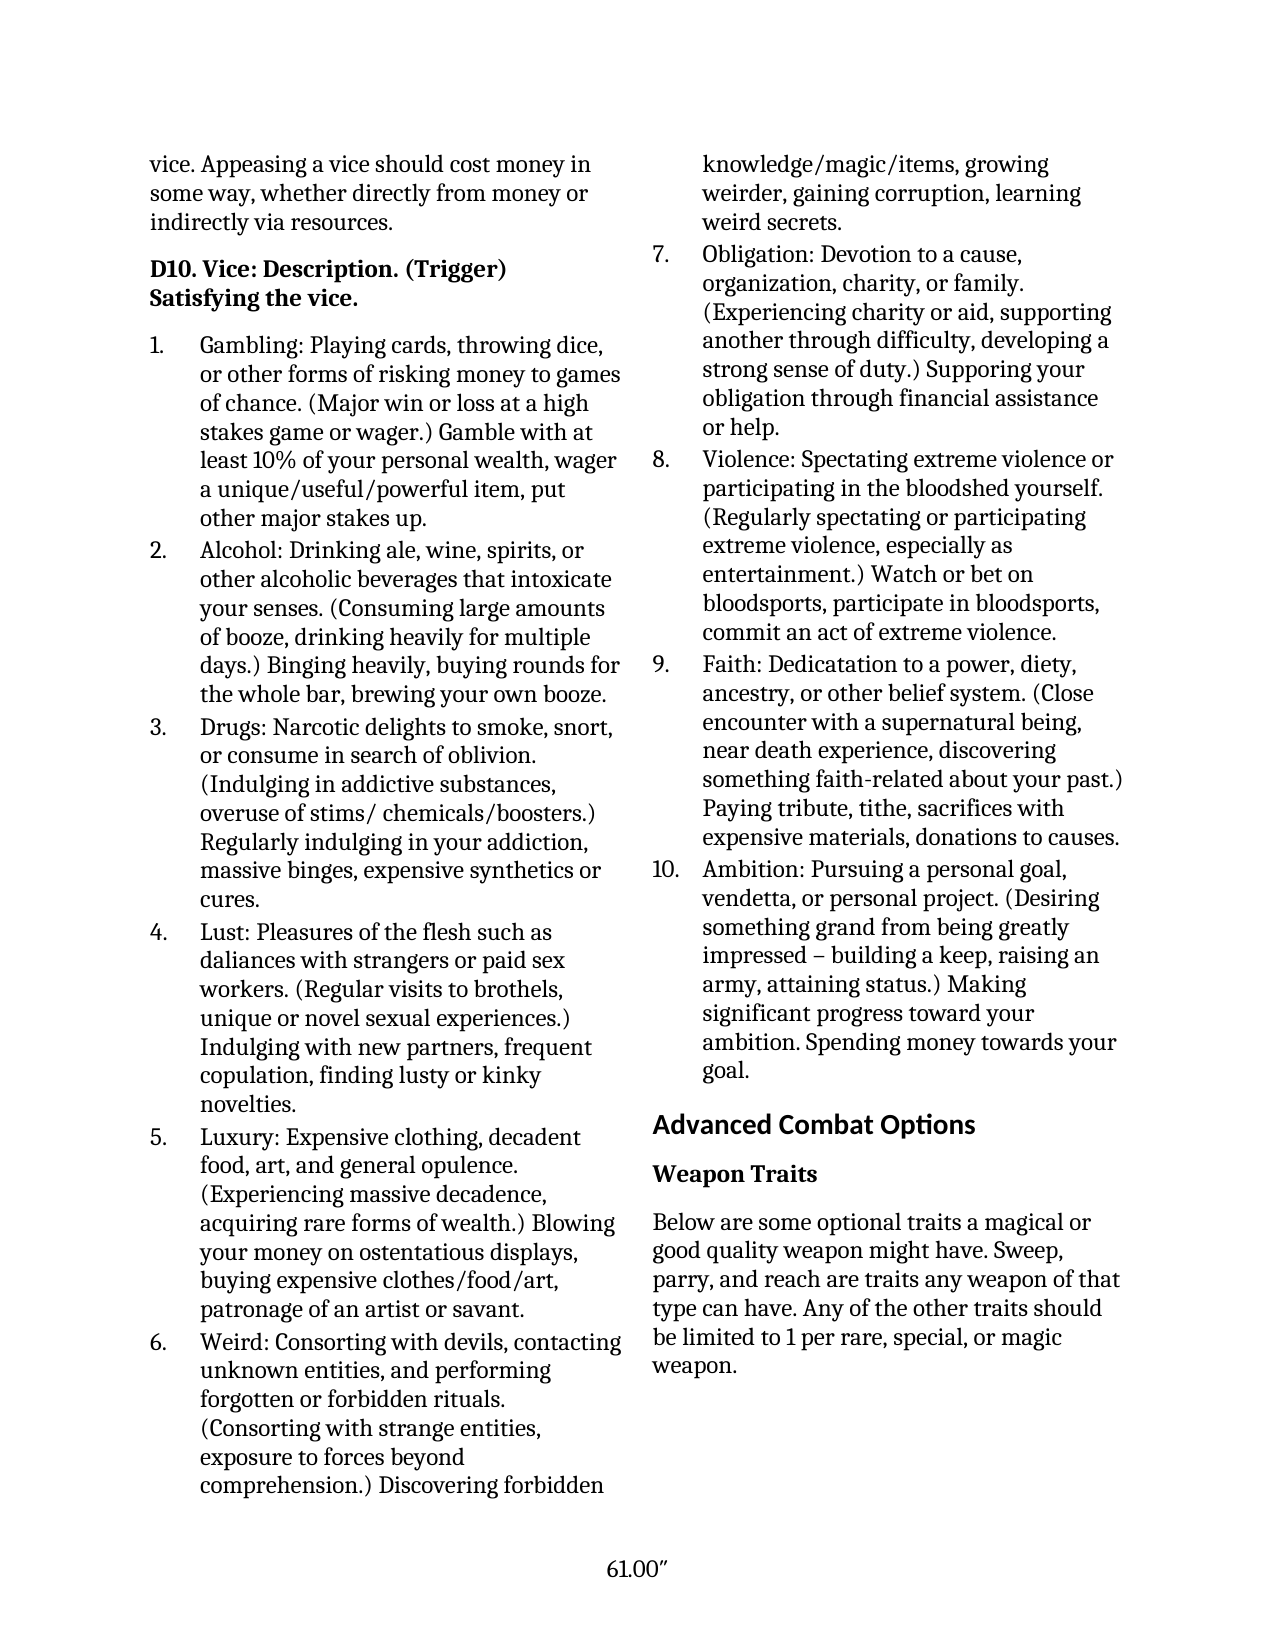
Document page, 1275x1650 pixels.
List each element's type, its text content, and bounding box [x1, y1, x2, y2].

list Weird: Consorting with devils, contacting unknown entities, and performing forgotten or forbidden rituals. (Consorting with strange entities, exposure to forces beyond comprehension.) Discovering forbidden [150, 1327, 622, 1500]
subtitle Advanced Combat Options [652, 1106, 1125, 1141]
list Gambling: Playing cards, throwing dice, or other forms of risking money to games of chance. (Major win or loss at a high stakes game or wager.) Gamble with at least 10% of your personal wealth, wager a unique/useful/powerful item, put other major stakes up. [150, 331, 622, 532]
list Obligation: Devotion to a cause, organization, charity, or family. (Experiencing charity or aid, supporting another through difficulty, developing a strong sense of duty.) Supporing your obligation through financial assistance or help. [652, 240, 1125, 441]
list Ambition: Pursuing a personal goal, vendetta, or personal project. (Desiring something grand from being greatly impressed – building a keep, raising an army, attaining status.) Making significant progress toward your ambition. Spending money towards your goal. [652, 855, 1125, 1085]
text Weapon Traits [652, 1160, 1125, 1189]
text D10. Vice: Description. (Trigger) Satisfying the vice. [150, 255, 622, 312]
list knowledge/magic/items, growing weirder, gaining corruption, learning weird secrets. [652, 150, 1125, 236]
text vice. Appeasing a vice should cost money in some way, whether directly from money or indirectly via resources. [150, 150, 622, 236]
list Faith: Dedicatation to a power, diety, ancestry, or other belief system. (Close encounter with a supernatural being, near death experience, discovering something faith-related about your past.) Paying tribute, tithe, sacrifices with expensive materials, donations to causes. [652, 650, 1125, 851]
list Violence: Spectating extreme violence or participating in the bloodshed yourself. (Regularly spectating or participating extreme violence, especially as entertainment.) Watch or bet on bloodsports, participate in bloodsports, commit an act of extreme violence. [652, 445, 1125, 646]
list Drugs: Narcotic delights to smoke, snort, or consume in search of oblivion. (Indulging in addictive substances, overuse of stims/ chemicals/boosters.) Regularly indulging in your addiction, massive binges, expensive synthetics or cures. [150, 712, 622, 914]
list Alcohol: Drinking ale, wine, spirits, or other alcoholic beverages that intoxicate your senses. (Consuming large amounts of booze, drinking heavily for multiple days.) Binging heavily, buying rounds for the whole bar, brewing your own booze. [150, 536, 622, 709]
list Lust: Pleasures of the flesh such as daliances with strangers or paid sex workers. (Regular visits to brothels, unique or novel sexual experiences.) Indulging with new partners, frequent copulation, finding lusty or kinky novelties. [150, 917, 622, 1119]
text Below are some optional traits a magical or good quality weapon might have. Sweep, parry, and reach are traits any weapon of that type can have. Any of the other traits should be limited to 1 per rare, special, or magic weapon. [652, 1208, 1125, 1380]
list Luxury: Expensive clothing, decadent food, art, and general opulence. (Experiencing massive decadence, acquiring rare forms of wealth.) Blowing your money on ostentatious displays, buying expensive clothes/food/art, patronage of an artist or savant. [150, 1122, 622, 1324]
